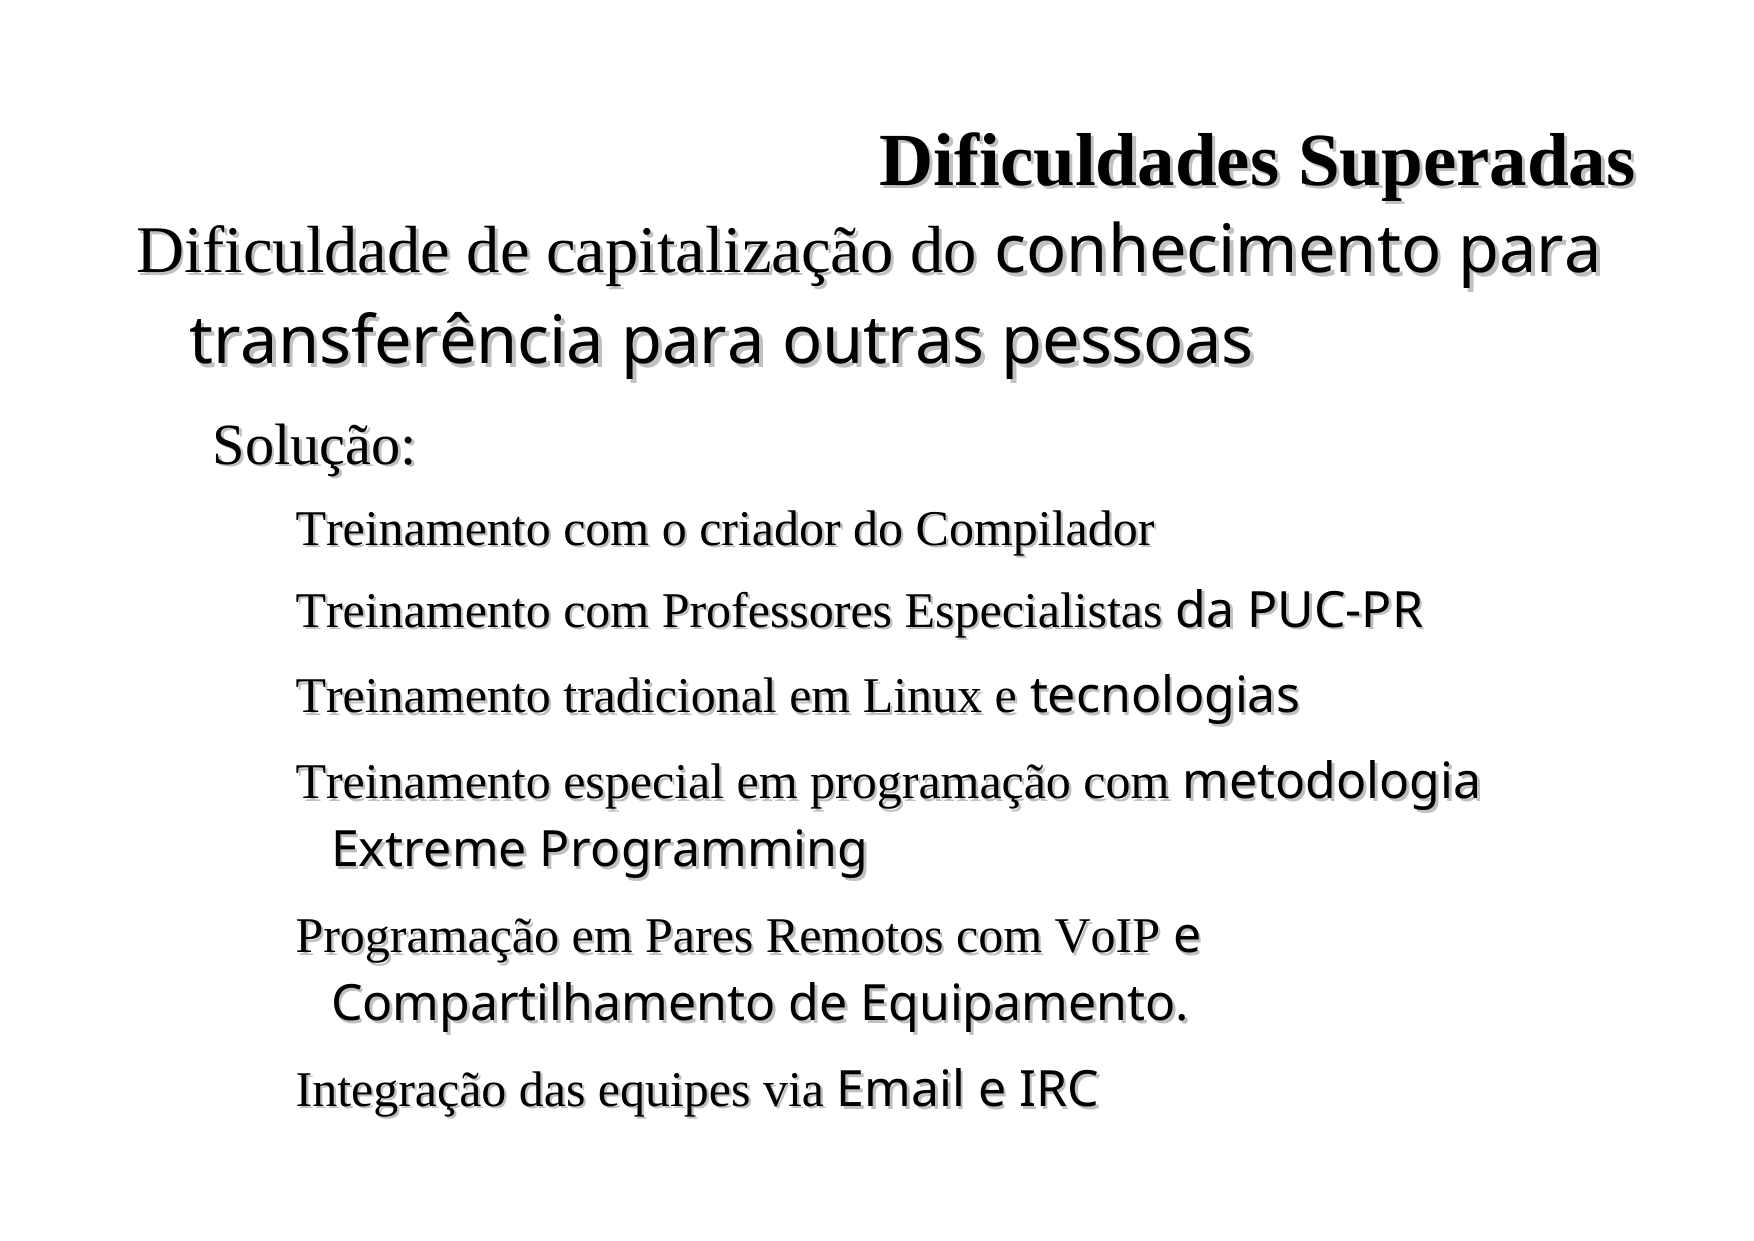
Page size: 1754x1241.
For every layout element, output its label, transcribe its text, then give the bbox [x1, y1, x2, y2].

text Programação em Pares Remotos com VoIP e Compartilhamento de Equipamento. [295, 899, 1636, 1036]
text Dificuldade de capitalização do conhecimento para transferência para outras pessoas [136, 201, 1636, 383]
text Solução: [213, 412, 1636, 477]
text Treinamento tradicional em Linux e tecnologias [295, 659, 1636, 728]
text Treinamento com o criador do Compilador [295, 501, 1636, 556]
text Treinamento com Professores Especialistas da PUC-PR [295, 574, 1636, 642]
text Dificuldades Superadas [118, 118, 1636, 201]
text Treinamento especial em programação com metodologia Extreme Programming [295, 745, 1636, 882]
text Integração das equipes via Email e IRC [295, 1053, 1636, 1121]
